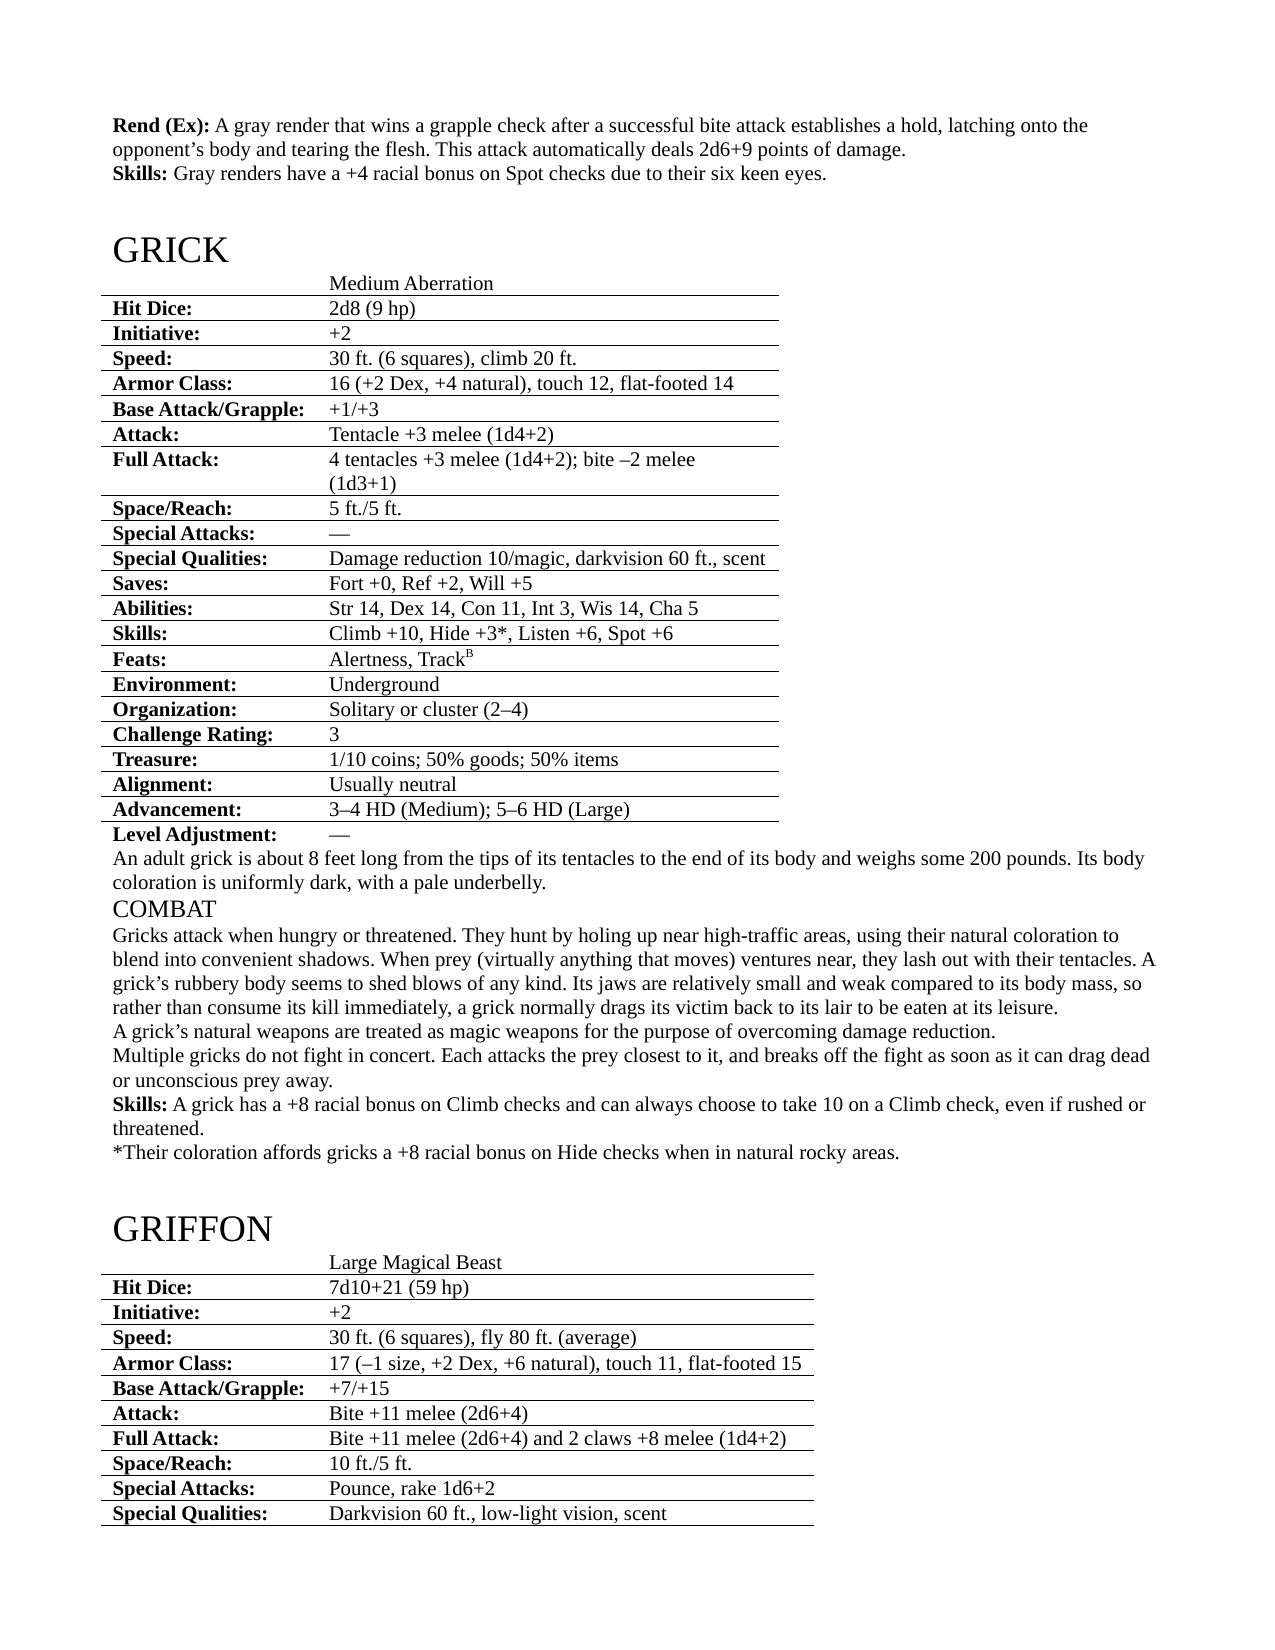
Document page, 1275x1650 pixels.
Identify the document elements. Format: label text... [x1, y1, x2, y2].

table_cell Level Adjustment: [101, 822, 318, 846]
table_cell Armor Class: [101, 371, 318, 395]
table_cell 16 (+2 Dex, +4 natural), touch 12, flat-footed 14 [318, 371, 779, 395]
table_cell Initiative: [101, 321, 318, 345]
table_cell Fort +0, Ref +2, Will +5 [318, 571, 779, 595]
table_cell Special Attacks: [101, 1476, 318, 1500]
table_cell Special Qualities: [101, 1501, 318, 1525]
table_cell 3 [318, 722, 779, 746]
table_cell 2d8 (9 hp) [318, 296, 779, 320]
table_cell 10 ft./5 ft. [318, 1451, 814, 1475]
table_cell Attack: [101, 422, 318, 446]
table_cell Armor Class: [101, 1350, 318, 1374]
table_cell Challenge Rating: [101, 722, 318, 746]
table_header [101, 1250, 318, 1274]
table_cell Climb +10, Hide +3*, Listen +6, Spot +6 [318, 621, 779, 645]
table_cell Space/Reach: [101, 1451, 318, 1475]
table_cell Hit Dice: [101, 296, 318, 320]
table_cell +2 [318, 321, 779, 345]
table_cell Alertness, TrackB [318, 646, 779, 671]
text COMBAT [112, 894, 1162, 923]
table_cell — [318, 822, 779, 846]
table_cell Solitary or cluster (2–4) [318, 697, 779, 721]
table_cell Attack: [101, 1401, 318, 1425]
table_cell — [318, 521, 779, 545]
table_header Medium Aberration [318, 271, 779, 295]
table_cell Organization: [101, 697, 318, 721]
text An adult grick is about 8 feet long from the tips of its tentacles to the end of its body and weighs some 200 pounds. Its body coloration is uniformly dark, with a pale underbelly. [112, 846, 1162, 894]
table_cell Str 14, Dex 14, Con 11, Int 3, Wis 14, Cha 5 [318, 596, 779, 620]
table_cell Usually neutral [318, 772, 779, 796]
table_cell Feats: [101, 646, 318, 671]
table_cell Speed: [101, 346, 318, 370]
text Skills: Gray renders have a +4 racial bonus on Spot checks due to their six keen eyes. [112, 161, 1162, 185]
table_cell 3–4 HD (Medium); 5–6 HD (Large) [318, 797, 779, 821]
table_cell 30 ft. (6 squares), climb 20 ft. [318, 346, 779, 370]
table_cell Base Attack/Grapple: [101, 396, 318, 421]
table_cell Environment: [101, 672, 318, 696]
table_cell Saves: [101, 571, 318, 595]
table_cell Advancement: [101, 797, 318, 821]
table_cell Special Qualities: [101, 546, 318, 570]
text Skills: A grick has a +8 racial bonus on Climb checks and can always choose to take 10 on a Climb check, even if rushed or threatened. [112, 1092, 1162, 1140]
table_cell Darkvision 60 ft., low-light vision, scent [318, 1501, 814, 1525]
text Multiple gricks do not fight in concert. Each attacks the prey closest to it, and breaks off the fight as soon as it can drag dead or unconscious prey away. [112, 1043, 1162, 1092]
table_cell Bite +11 melee (2d6+4) and 2 claws +8 melee (1d4+2) [318, 1426, 814, 1450]
table_cell Speed: [101, 1325, 318, 1349]
table_cell Skills: [101, 621, 318, 645]
table_cell Full Attack: [101, 1426, 318, 1450]
table_cell +1/+3 [318, 396, 779, 421]
table_cell Hit Dice: [101, 1275, 318, 1299]
text GRIFFON [112, 1207, 1162, 1250]
table_cell Abilities: [101, 596, 318, 620]
table_cell Initiative: [101, 1300, 318, 1324]
table_cell Full Attack: [101, 447, 318, 495]
text *Their coloration affords gricks a +8 racial bonus on Hide checks when in natural rocky areas. [112, 1140, 1162, 1164]
text Gricks attack when hungry or threatened. They hunt by holing up near high-traffic areas, using their natural coloration to blend into convenient shadows. When prey (virtually anything that moves) ventures near, they lash out with their tentacles. A grick’s rubbery body seems to shed blows of any kind. Its jaws are relatively small and weak compared to its body mass, so rather than consume its kill immediately, a grick normally drags its victim back to its lair to be eaten at its leisure. [112, 923, 1162, 1019]
table_cell Underground [318, 672, 779, 696]
text Rend (Ex): A gray render that wins a grapple check after a successful bite attack establishes a hold, latching onto the opponent’s body and tearing the flesh. This attack automatically deals 2d6+9 points of damage. [112, 112, 1162, 161]
table_cell +7/+15 [318, 1376, 814, 1399]
table_cell Treasure: [101, 747, 318, 771]
table_cell Tentacle +3 melee (1d4+2) [318, 422, 779, 446]
text GRICK [112, 228, 1162, 271]
table_cell Bite +11 melee (2d6+4) [318, 1401, 814, 1425]
table_cell 5 ft./5 ft. [318, 496, 779, 520]
table_cell 4 tentacles +3 melee (1d4+2); bite –2 melee (1d3+1) [318, 447, 779, 495]
table_cell Special Attacks: [101, 521, 318, 545]
table_cell Pounce, rake 1d6+2 [318, 1476, 814, 1500]
table_cell 17 (–1 size, +2 Dex, +6 natural), touch 11, flat-footed 15 [318, 1350, 814, 1374]
table_cell 1/10 coins; 50% goods; 50% items [318, 747, 779, 771]
table_cell Base Attack/Grapple: [101, 1376, 318, 1399]
text A grick’s natural weapons are treated as magic weapons for the purpose of overcoming damage reduction. [112, 1019, 1162, 1043]
table_cell Alignment: [101, 772, 318, 796]
table_cell Space/Reach: [101, 496, 318, 520]
table_cell 7d10+21 (59 hp) [318, 1275, 814, 1299]
table_cell Damage reduction 10/magic, darkvision 60 ft., scent [318, 546, 779, 570]
table_header [101, 271, 318, 295]
table_header Large Magical Beast [318, 1250, 814, 1274]
table_cell +2 [318, 1300, 814, 1324]
table_cell 30 ft. (6 squares), fly 80 ft. (average) [318, 1325, 814, 1349]
